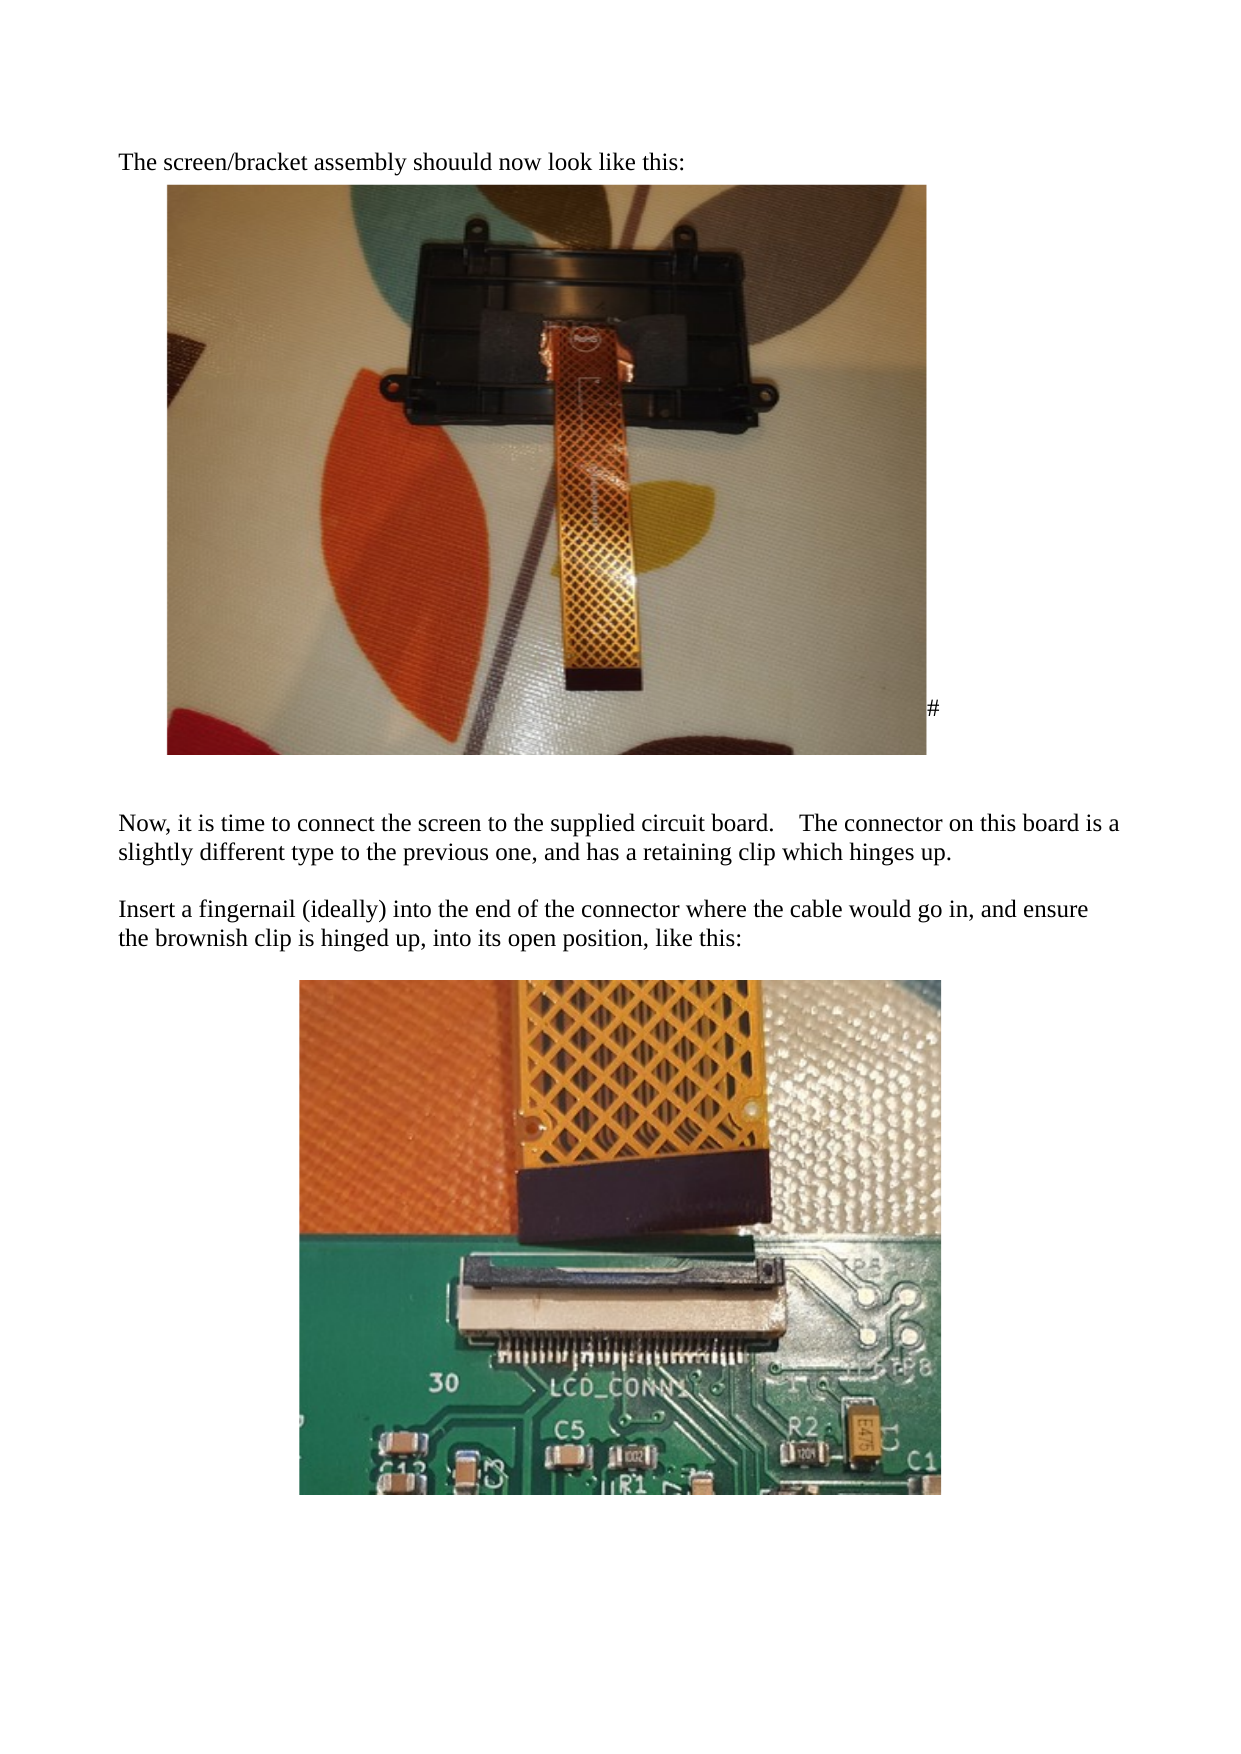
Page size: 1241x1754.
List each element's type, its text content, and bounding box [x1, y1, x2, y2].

text The screen/bracket assembly shouuld now look like this: [118, 147, 1122, 176]
text [118, 693, 166, 722]
text Now, it is time to connect the screen to the supplied circuit board. The connector on this board is a slightly different type to the previous one, and has a retaining clip which hinges up. [118, 808, 1122, 866]
text Insert a fingernail (ideally) into the end of the connector where the cable would go in, and ensure the brownish clip is hinged up, into its open position, like this: [118, 894, 1122, 952]
picture [168, 185, 926, 755]
text # [927, 693, 1122, 722]
picture [299, 980, 942, 1495]
